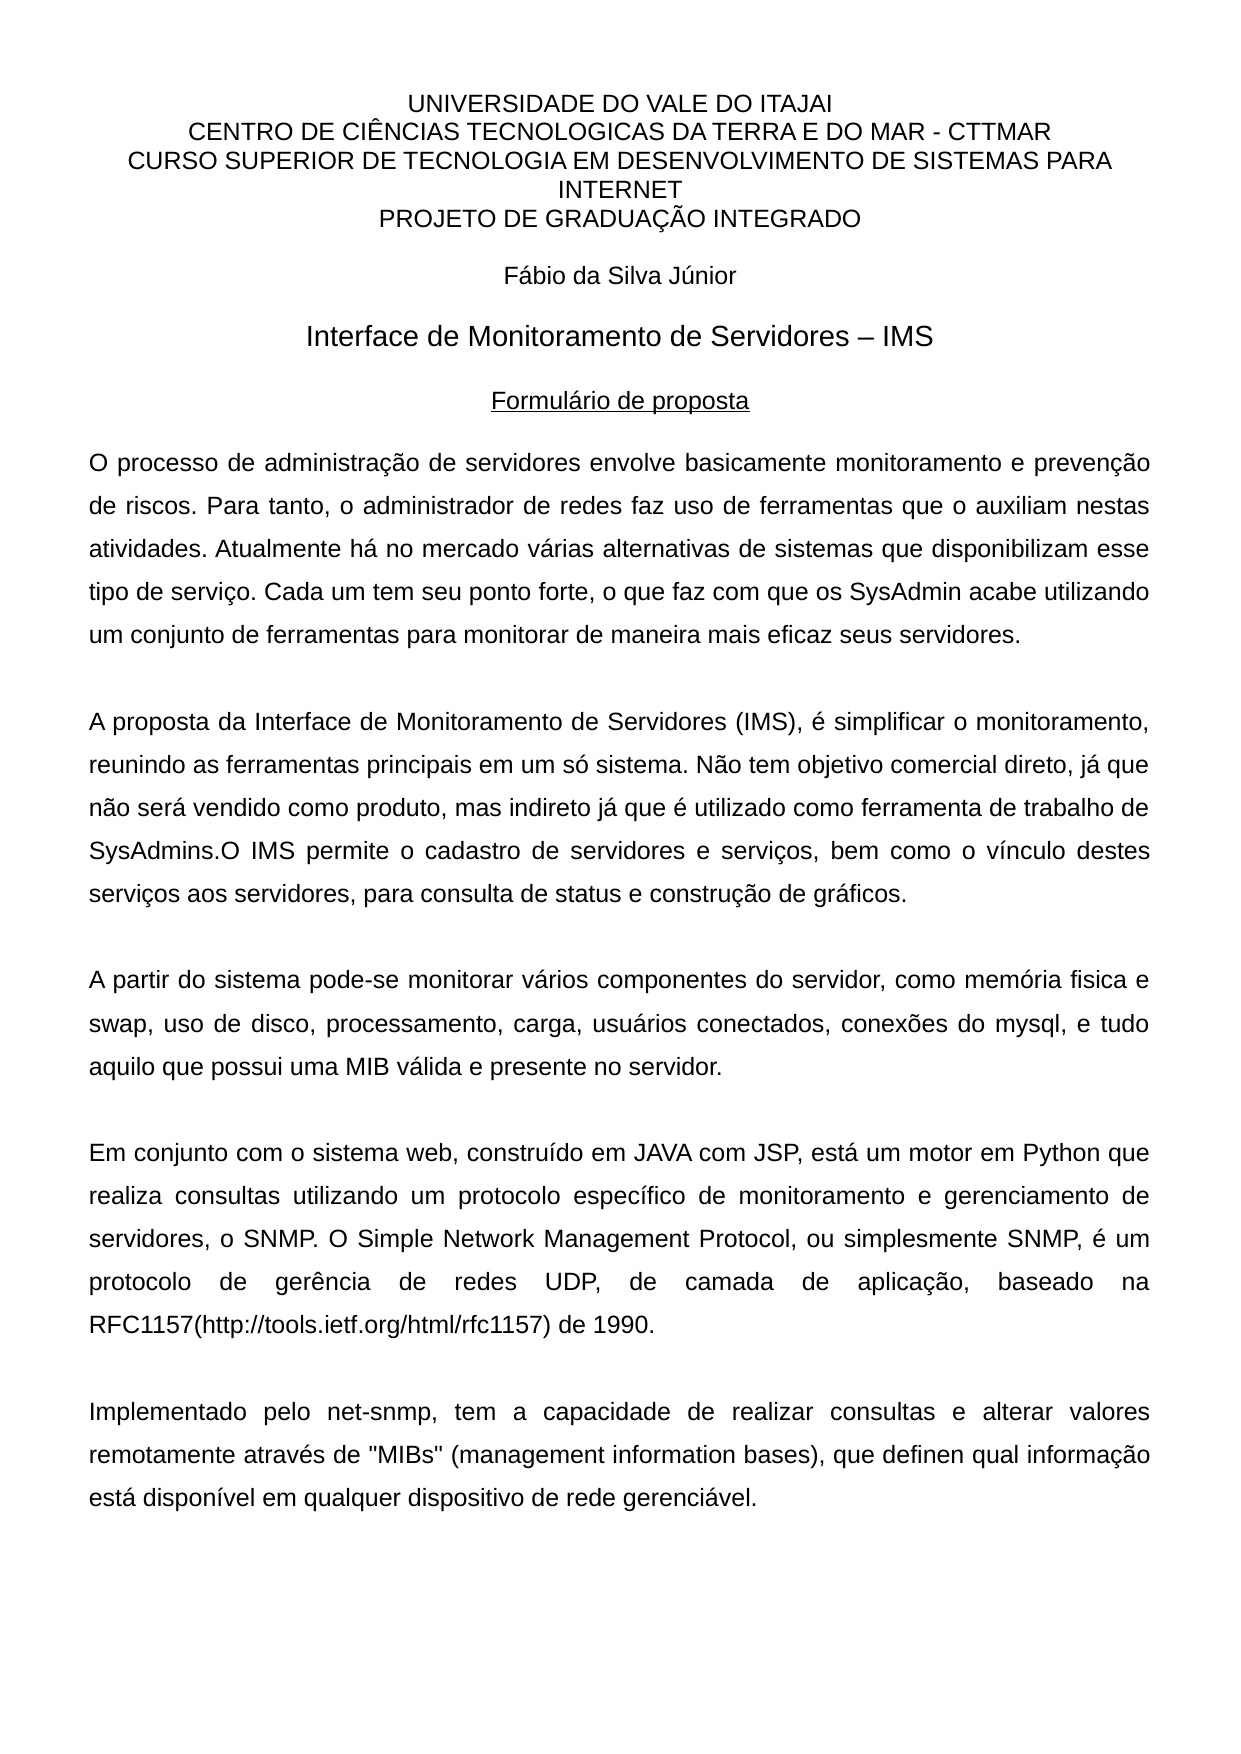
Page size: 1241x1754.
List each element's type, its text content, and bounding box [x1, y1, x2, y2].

text CENTRO DE CIÊNCIAS TECNOLOGICAS DA TERRA E DO MAR - CTTMAR [88, 117, 1152, 146]
text Em conjunto com o sistema web, construído em JAVA com JSP, está um motor em Python que realiza consultas utilizando um protocolo específico de monitoramento e gerenciamento de servidores, o SNMP. O Simple Network Management Protocol, ou simplesmente SNMP, é um protocolo de gerência de redes UDP, de camada de aplicação, baseado na RFC1157(http://tools.ietf.org/html/rfc1157) de 1990. [88, 1138, 1152, 1339]
text Fábio da Silva Júnior [88, 261, 1152, 290]
text O processo de administração de servidores envolve basicamente monitoramento e prevenção de riscos. Para tanto, o administrador de redes faz uso de ferramentas que o auxiliam nestas atividades. Atualmente há no mercado várias alternativas de sistemas que disponibilizam esse tipo de serviço. Cada um tem seu ponto forte, o que faz com que os SysAdmin acabe utilizando um conjunto de ferramentas para monitorar de maneira mais eficaz seus servidores. [88, 448, 1152, 649]
text Formulário de proposta [88, 386, 1152, 414]
text PROJETO DE GRADUAÇÃO INTEGRADO [88, 203, 1152, 232]
text CURSO SUPERIOR DE TECNOLOGIA EM DESENVOLVIMENTO DE SISTEMAS PARA INTERNET [88, 146, 1152, 203]
text Interface de Monitoramento de Servidores – IMS [88, 318, 1152, 352]
text A partir do sistema pode-se monitorar vários componentes do servidor, como memória fisica e swap, uso de disco, processamento, carga, usuários conectados, conexões do mysql, e tudo aquilo que possui uma MIB válida e presente no servidor. [88, 965, 1152, 1080]
text A proposta da Interface de Monitoramento de Servidores (IMS), é simplificar o monitoramento, reunindo as ferramentas principais em um só sistema. Não tem objetivo comercial direto, já que não será vendido como produto, mas indireto já que é utilizado como ferramenta de trabalho de SysAdmins.O IMS permite o cadastro de servidores e serviços, bem como o vínculo destes serviços aos servidores, para consulta de status e construção de gráficos. [88, 707, 1152, 908]
text UNIVERSIDADE DO VALE DO ITAJAI [88, 88, 1152, 117]
text Implementado pelo net-snmp, tem a capacidade de realizar consultas e alterar valores remotamente através de "MIBs" (management information bases), que definen qual informação está disponível em qualquer dispositivo de rede gerenciável. [88, 1397, 1152, 1512]
